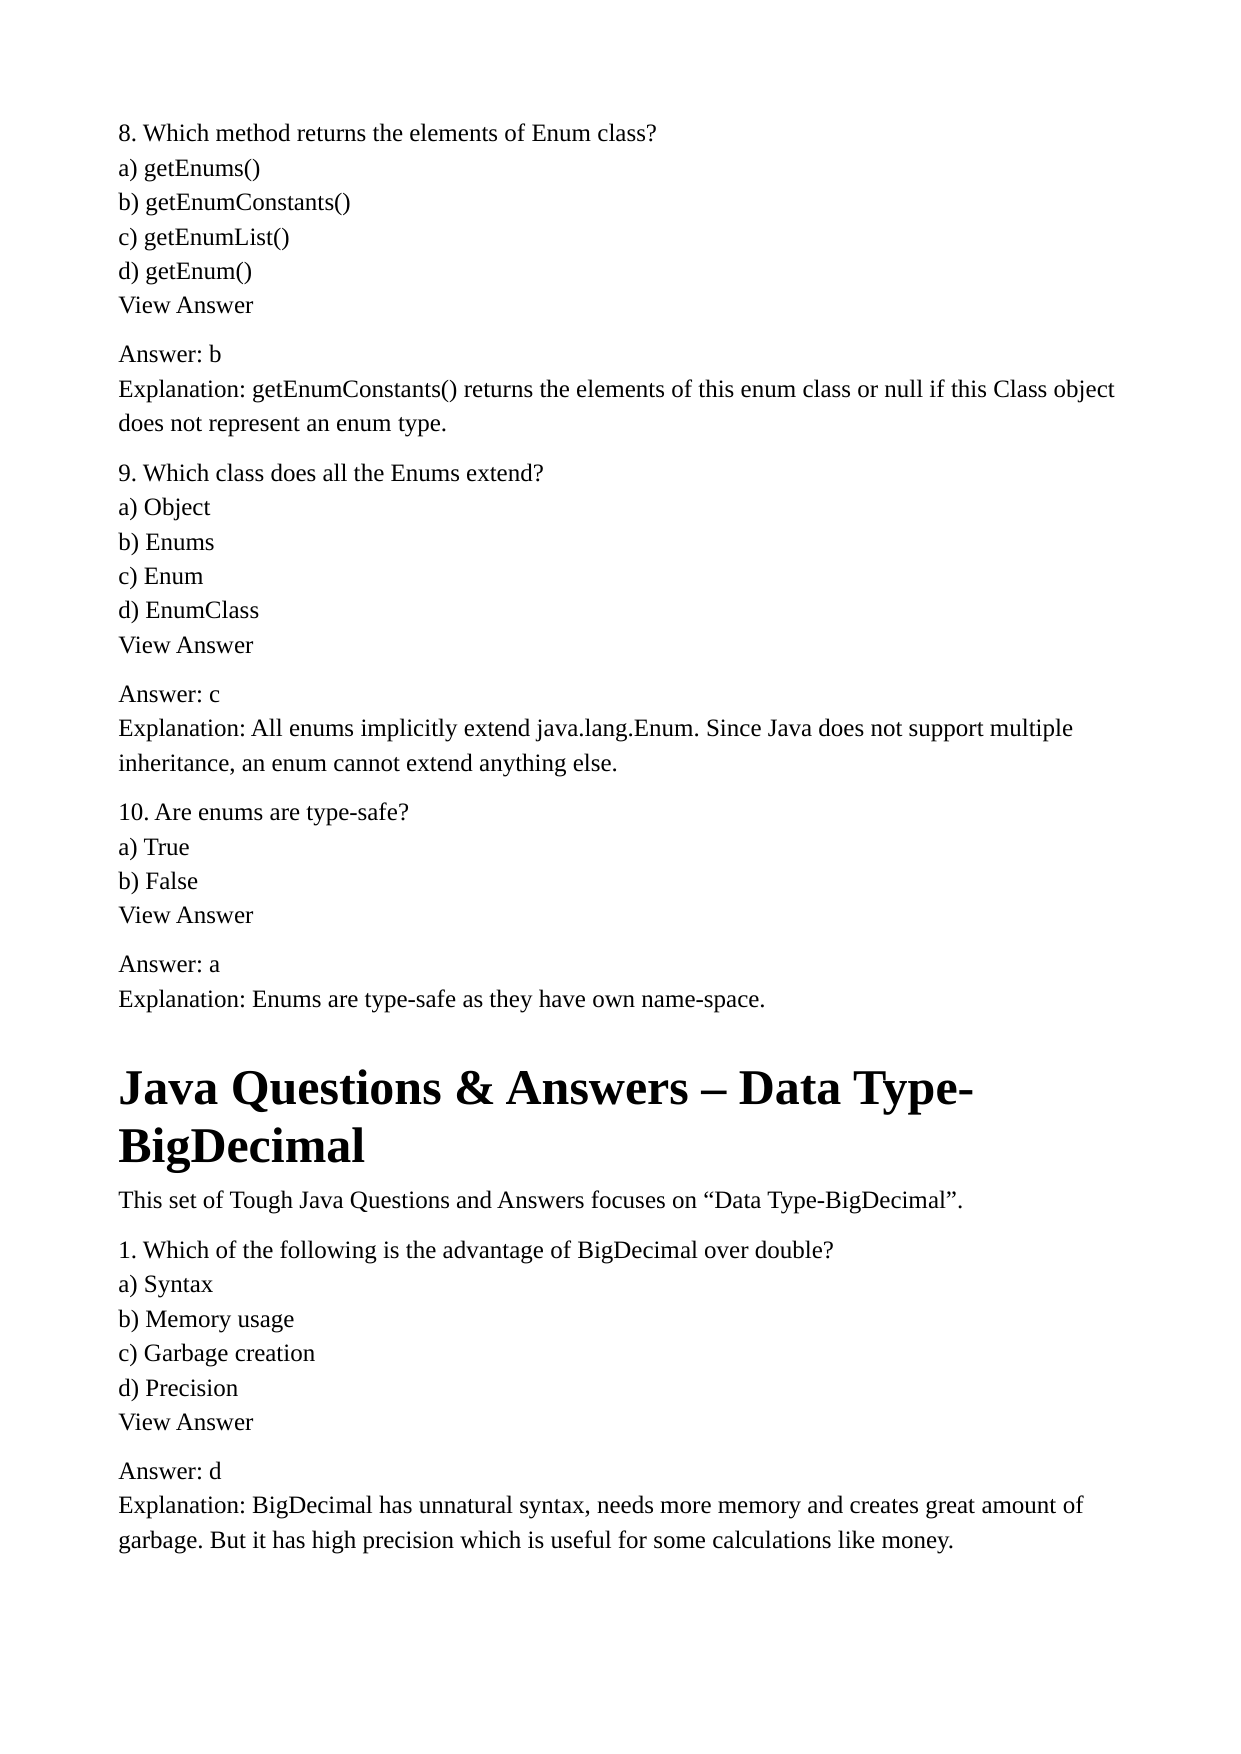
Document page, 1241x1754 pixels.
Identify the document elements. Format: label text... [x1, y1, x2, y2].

text Answer: d Explanation: BigDecimal has unnatural syntax, needs more memory and creates great amount of garbage. But it has high precision which is useful for some calculations like money. [118, 1456, 1122, 1554]
subtitle Java Questions & Answers – Data Type-BigDecimal [118, 1058, 1122, 1173]
text 8. Which method returns the elements of Enum class? a) getEnums() b) getEnumConstants() c) getEnumList() d) getEnum() View Answer [118, 118, 1122, 319]
text 9. Which class does all the Enums extend? a) Object b) Enums c) Enum d) EnumClass View Answer [118, 458, 1122, 659]
text 1. Which of the following is the advantage of BigDecimal over double? a) Syntax b) Memory usage c) Garbage creation d) Precision View Answer [118, 1235, 1122, 1436]
text Answer: c Explanation: All enums implicitly extend java.lang.Enum. Since Java does not support multiple inheritance, an enum cannot extend anything else. [118, 679, 1122, 777]
text Answer: a Explanation: Enums are type-safe as they have own name-space. [118, 949, 1122, 1013]
text Answer: b Explanation: getEnumConstants() returns the elements of this enum class or null if this Class object does not represent an enum type. [118, 339, 1122, 437]
text This set of Tough Java Questions and Answers focuses on “Data Type-BigDecimal”. [118, 1186, 1122, 1214]
text 10. Are enums are type-safe? a) True b) False View Answer [118, 797, 1122, 929]
